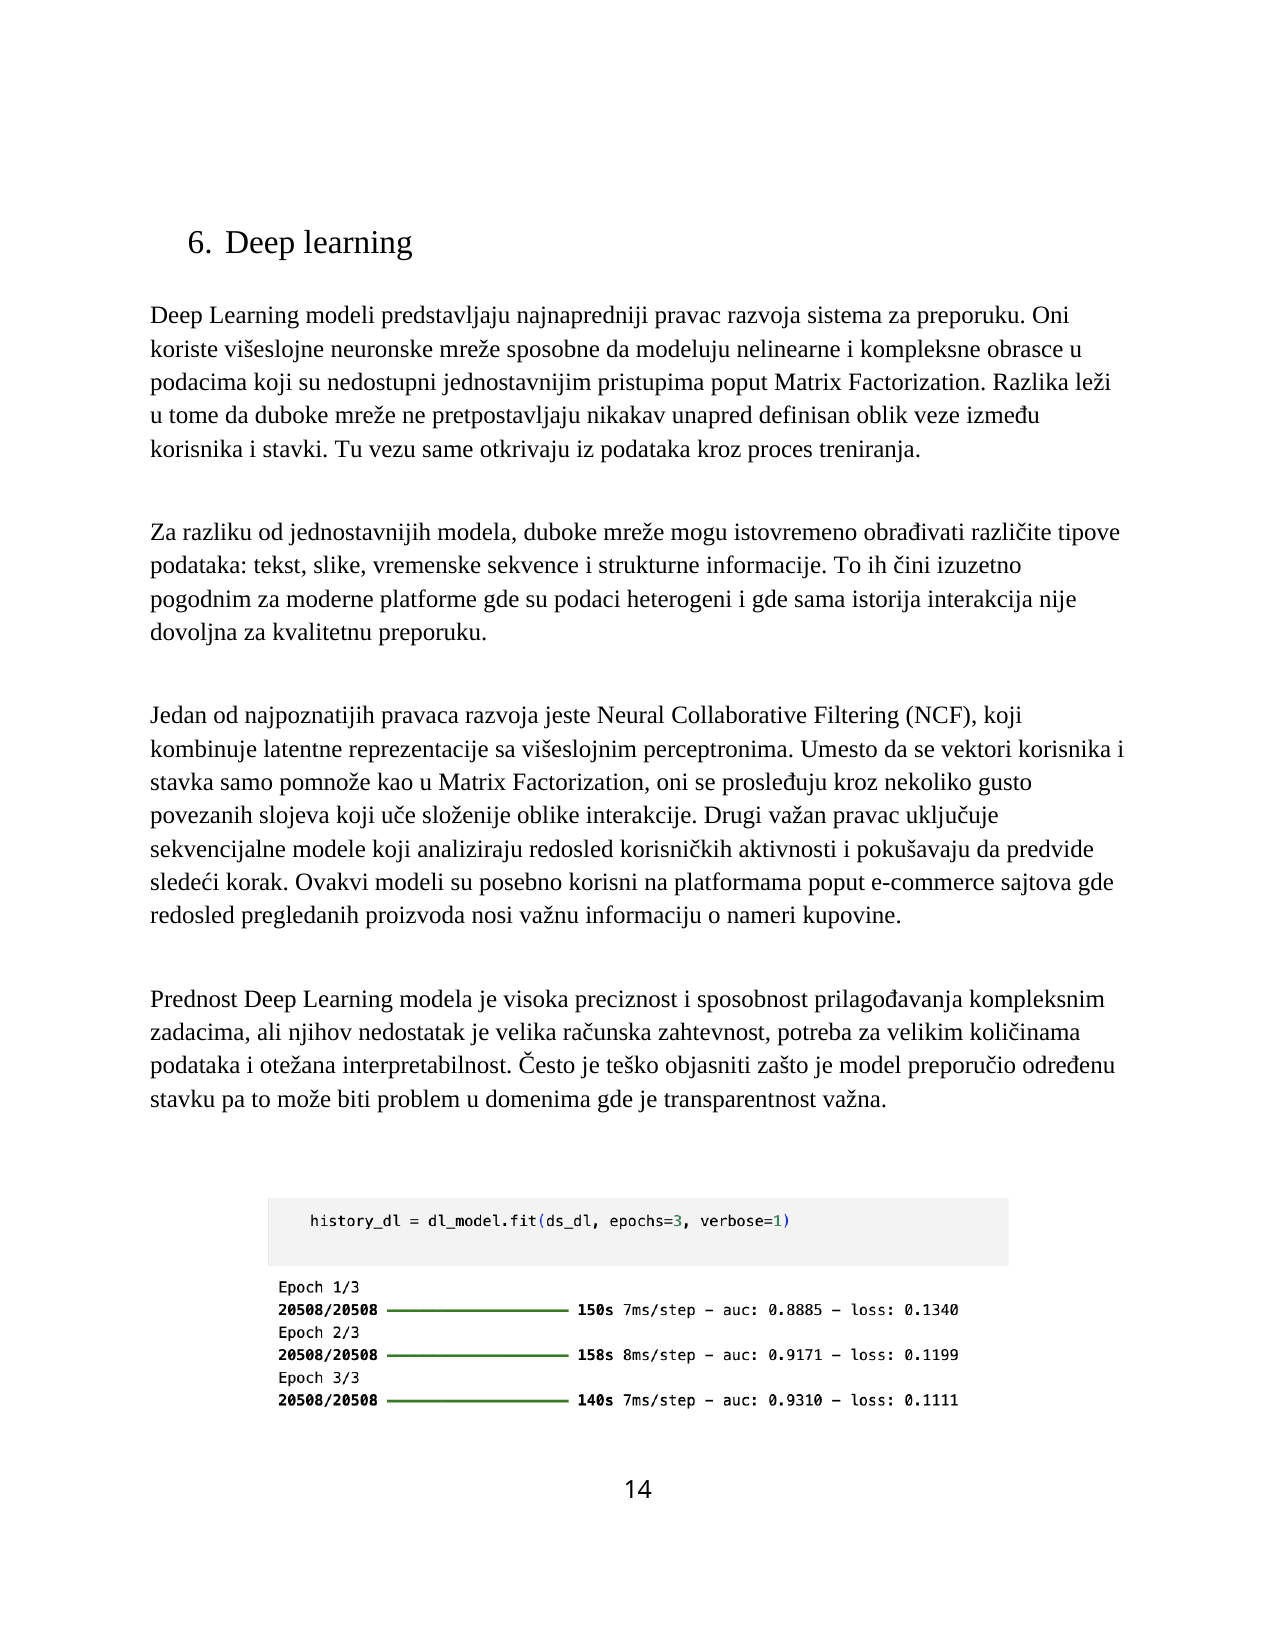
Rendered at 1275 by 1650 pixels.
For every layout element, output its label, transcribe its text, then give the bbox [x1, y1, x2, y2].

subtitle Deep learning [187, 223, 1125, 261]
text Deep Learning modeli predstavljaju najnapredniji pravac razvoja sistema za preporuku. Oni koriste višeslojne neuronske mreže sposobne da modeluju nelinearne i kompleksne obrasce u podacima koji su nedostupni jednostavnijim pristupima poput Matrix Factorization. Razlika leži u tome da duboke mreže ne pretpostavljaju nikakav unapred definisan oblik veze između korisnika i stavki. Tu vezu same otkrivaju iz podataka kroz proces treniranja. [150, 301, 1125, 463]
text Jedan od najpoznatijih pravaca razvoja jeste Neural Collaborative Filtering (NCF), koji kombinuje latentne reprezentacije sa višeslojnim perceptronima. Umesto da se vektori korisnika i stavka samo pomnože kao u Matrix Factorization, oni se prosleđuju kroz nekoliko gusto povezanih slojeva koji uče složenije oblike interakcije. Drugi važan pravac uključuje sekvencijalne modele koji analiziraju redosled korisničkih aktivnosti i pokušavaju da predvide sledeći korak. Ovakvi modeli su posebno korisni na platformama poput e-commerce sajtova gde redosled pregledanih proizvoda nosi važnu informaciju o nameri kupovine. [150, 701, 1125, 929]
text Za razliku od jednostavnijih modela, duboke mreže mogu istovremeno obrađivati različite tipove podataka: tekst, slike, vremenske sekvence i strukturne informacije. To ih čini izuzetno pogodnim za moderne platforme gde su podaci heterogeni i gde sama istorija interakcija nije dovoljna za kvalitetnu preporuku. [150, 517, 1125, 646]
text Prednost Deep Learning modela je visoka preciznost i sposobnost prilagođavanja kompleksnim zadacima, ali njihov nedostatak je velika računska zahtevnost, potreba za velikim količinama podataka i otežana interpretabilnost. Često je teško objasniti zašto je model preporučio određenu stavku pa to može biti problem u domenima gde je transparentnost važna. [150, 984, 1125, 1113]
